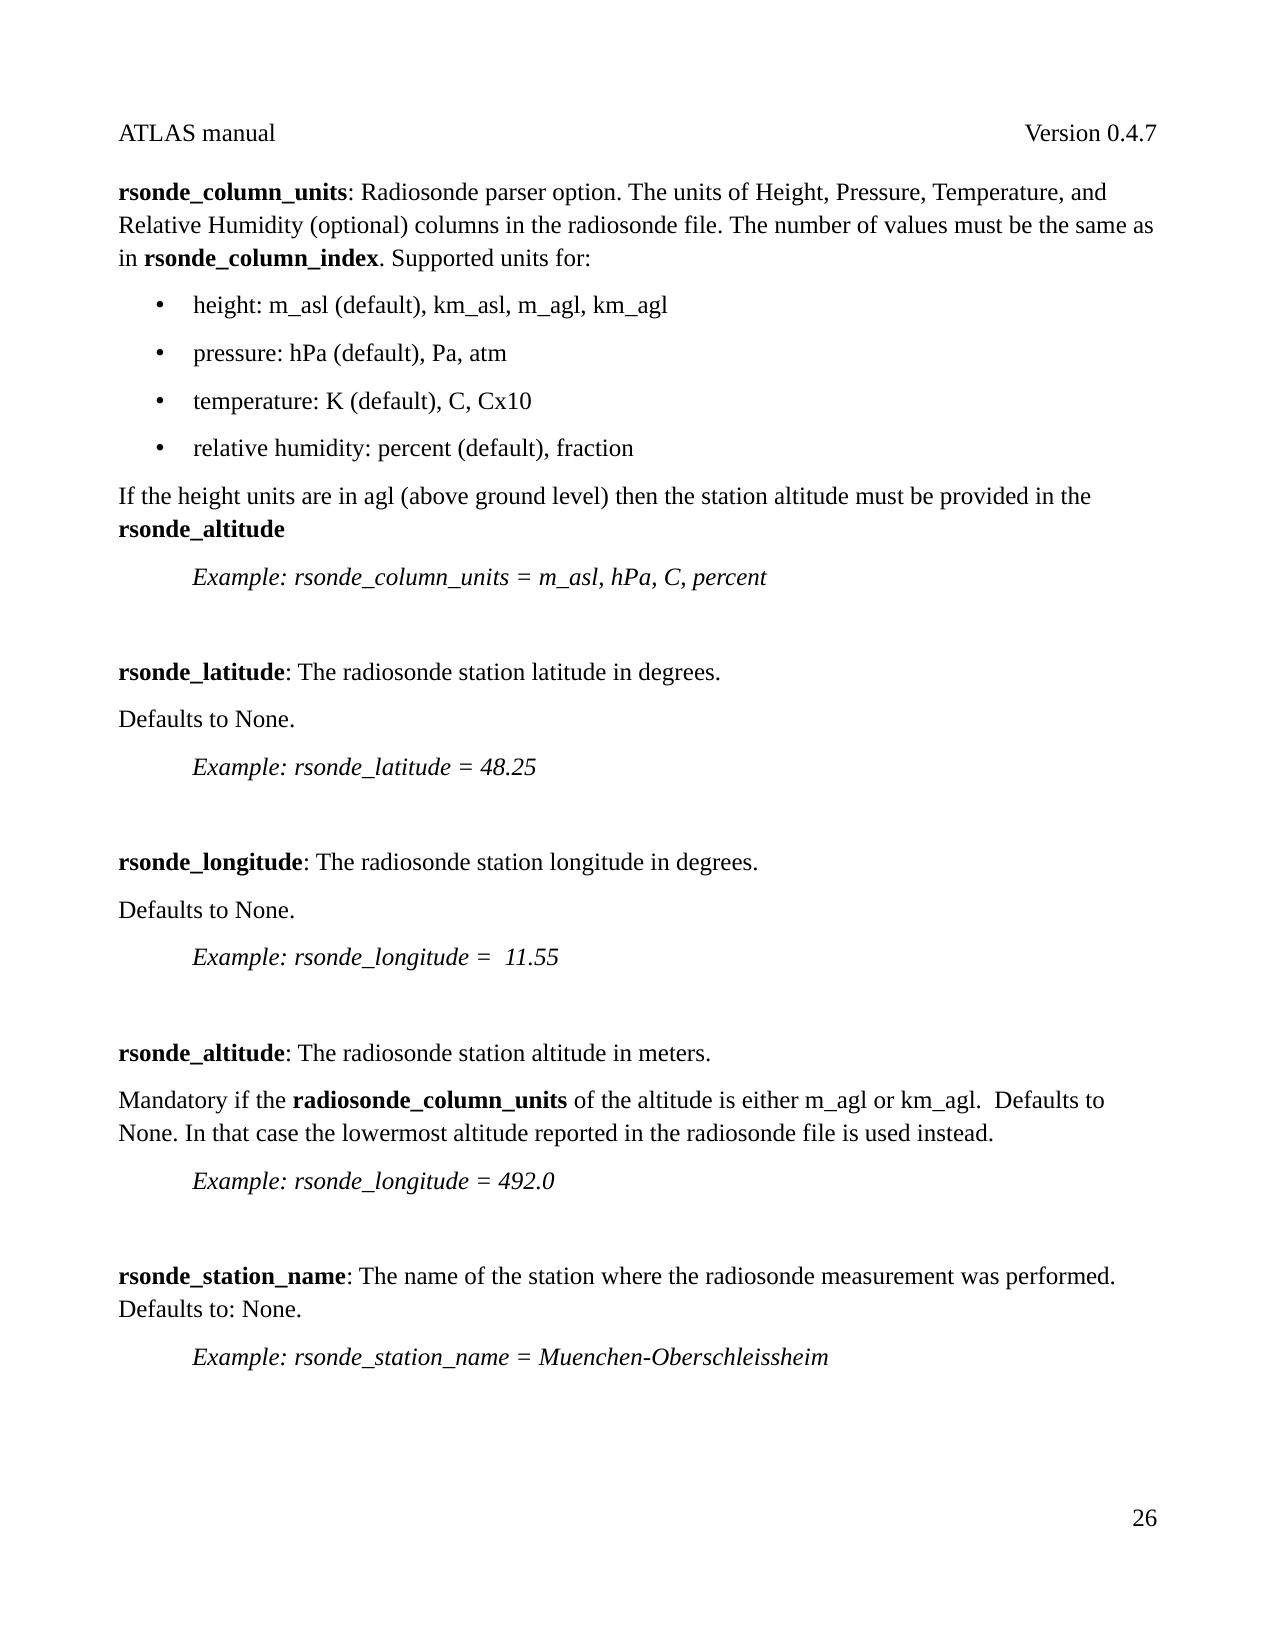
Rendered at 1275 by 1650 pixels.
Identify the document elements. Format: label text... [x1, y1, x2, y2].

text If the height units are in agl (above ground level) then the station altitude must be provided in the rsonde_altitude [118, 481, 1157, 543]
text rsonde_latitude: The radiosonde station latitude in degrees. [118, 657, 1157, 686]
text Example: rsonde_longitude = 492.0 [118, 1166, 1157, 1194]
text Defaults to None. [118, 704, 1157, 733]
text rsonde_longitude: The radiosonde station longitude in degrees. [118, 847, 1157, 876]
list relative humidity: percent (default), fraction [156, 433, 1157, 462]
text Example: rsonde_longitude = 11.55 [118, 942, 1157, 971]
text rsonde_column_units: Radiosonde parser option. The units of Height, Pressure, Temperature, and Relative Humidity (optional) columns in the radiosonde file. The number of values must be the same as in rsonde_column_index. Supported units for: [118, 177, 1157, 272]
text Mandatory if the radiosonde_column_units of the altitude is either m_agl or km_agl. Defaults to None. In that case the lowermost altitude reported in the radiosonde file is used instead. [118, 1085, 1157, 1147]
list temperature: K (default), C, Cx10 [156, 386, 1157, 414]
list height: m_asl (default), km_asl, m_agl, km_agl [156, 291, 1157, 319]
text Defaults to None. [118, 895, 1157, 923]
text rsonde_station_name: The name of the station where the radiosonde measurement was performed. Defaults to: None. [118, 1261, 1157, 1323]
text Example: rsonde_latitude = 48.25 [118, 752, 1157, 781]
list pressure: hPa (default), Pa, atm [156, 338, 1157, 367]
text Example: rsonde_column_units = m_asl, hPa, C, percent [118, 562, 1157, 590]
text Example: rsonde_station_name = Muenchen-Oberschleissheim [118, 1342, 1157, 1370]
text rsonde_altitude: The radiosonde station altitude in meters. [118, 1038, 1157, 1066]
